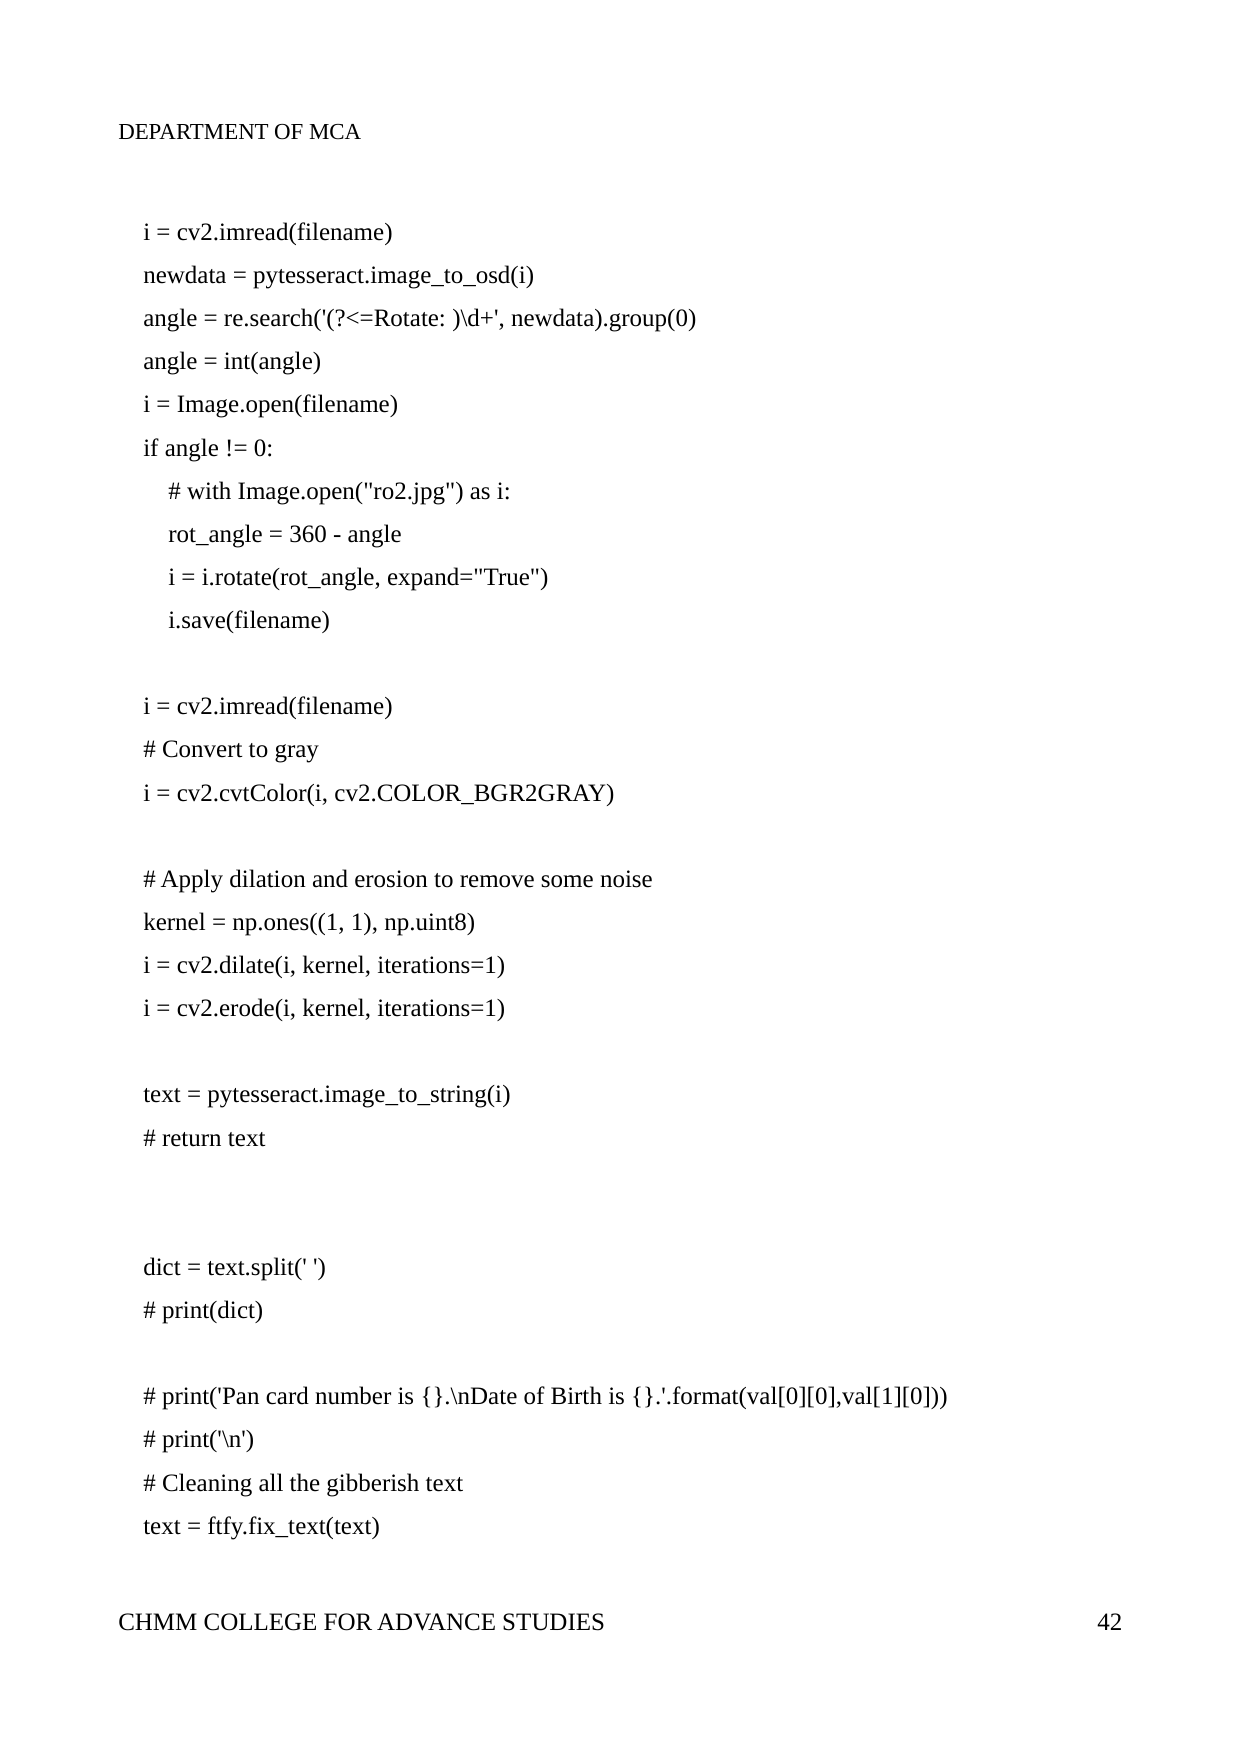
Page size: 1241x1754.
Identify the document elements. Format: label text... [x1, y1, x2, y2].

text i = i.rotate(rot_angle, expand="True") [118, 562, 1122, 591]
text i = cv2.imread(filename) [118, 217, 1122, 246]
text # Apply dilation and erosion to remove some noise [118, 864, 1122, 893]
text i = cv2.dilate(i, kernel, iterations=1) [118, 950, 1122, 979]
text i = cv2.cvtColor(i, cv2.COLOR_BGR2GRAY) [118, 778, 1122, 806]
text newdata = pytesseract.image_to_osd(i) [118, 260, 1122, 289]
text i = Image.open(filename) [118, 389, 1122, 418]
text # Cleaning all the gibberish text [118, 1468, 1122, 1496]
text # Convert to gray [118, 734, 1122, 763]
text rot_angle = 360 - angle [118, 519, 1122, 548]
text # print(dict) [118, 1295, 1122, 1324]
text # print('Pan card number is {}.\nDate of Birth is {}.'.format(val[0][0],val[1][0])) [118, 1381, 1122, 1410]
text i.save(filename) [118, 605, 1122, 634]
text angle = int(angle) [118, 346, 1122, 375]
text # with Image.open("ro2.jpg") as i: [118, 476, 1122, 504]
text i = cv2.imread(filename) [118, 691, 1122, 720]
text if angle != 0: [118, 433, 1122, 461]
text text = pytesseract.image_to_string(i) [118, 1079, 1122, 1108]
text text = ftfy.fix_text(text) [118, 1511, 1122, 1539]
text dict = text.split(' ') [118, 1252, 1122, 1281]
text # print('\n') [118, 1424, 1122, 1453]
text i = cv2.erode(i, kernel, iterations=1) [118, 993, 1122, 1022]
text angle = re.search('(?<=Rotate: )\d+', newdata).group(0) [118, 303, 1122, 332]
text # return text [118, 1123, 1122, 1151]
text kernel = np.ones((1, 1), np.uint8) [118, 907, 1122, 936]
